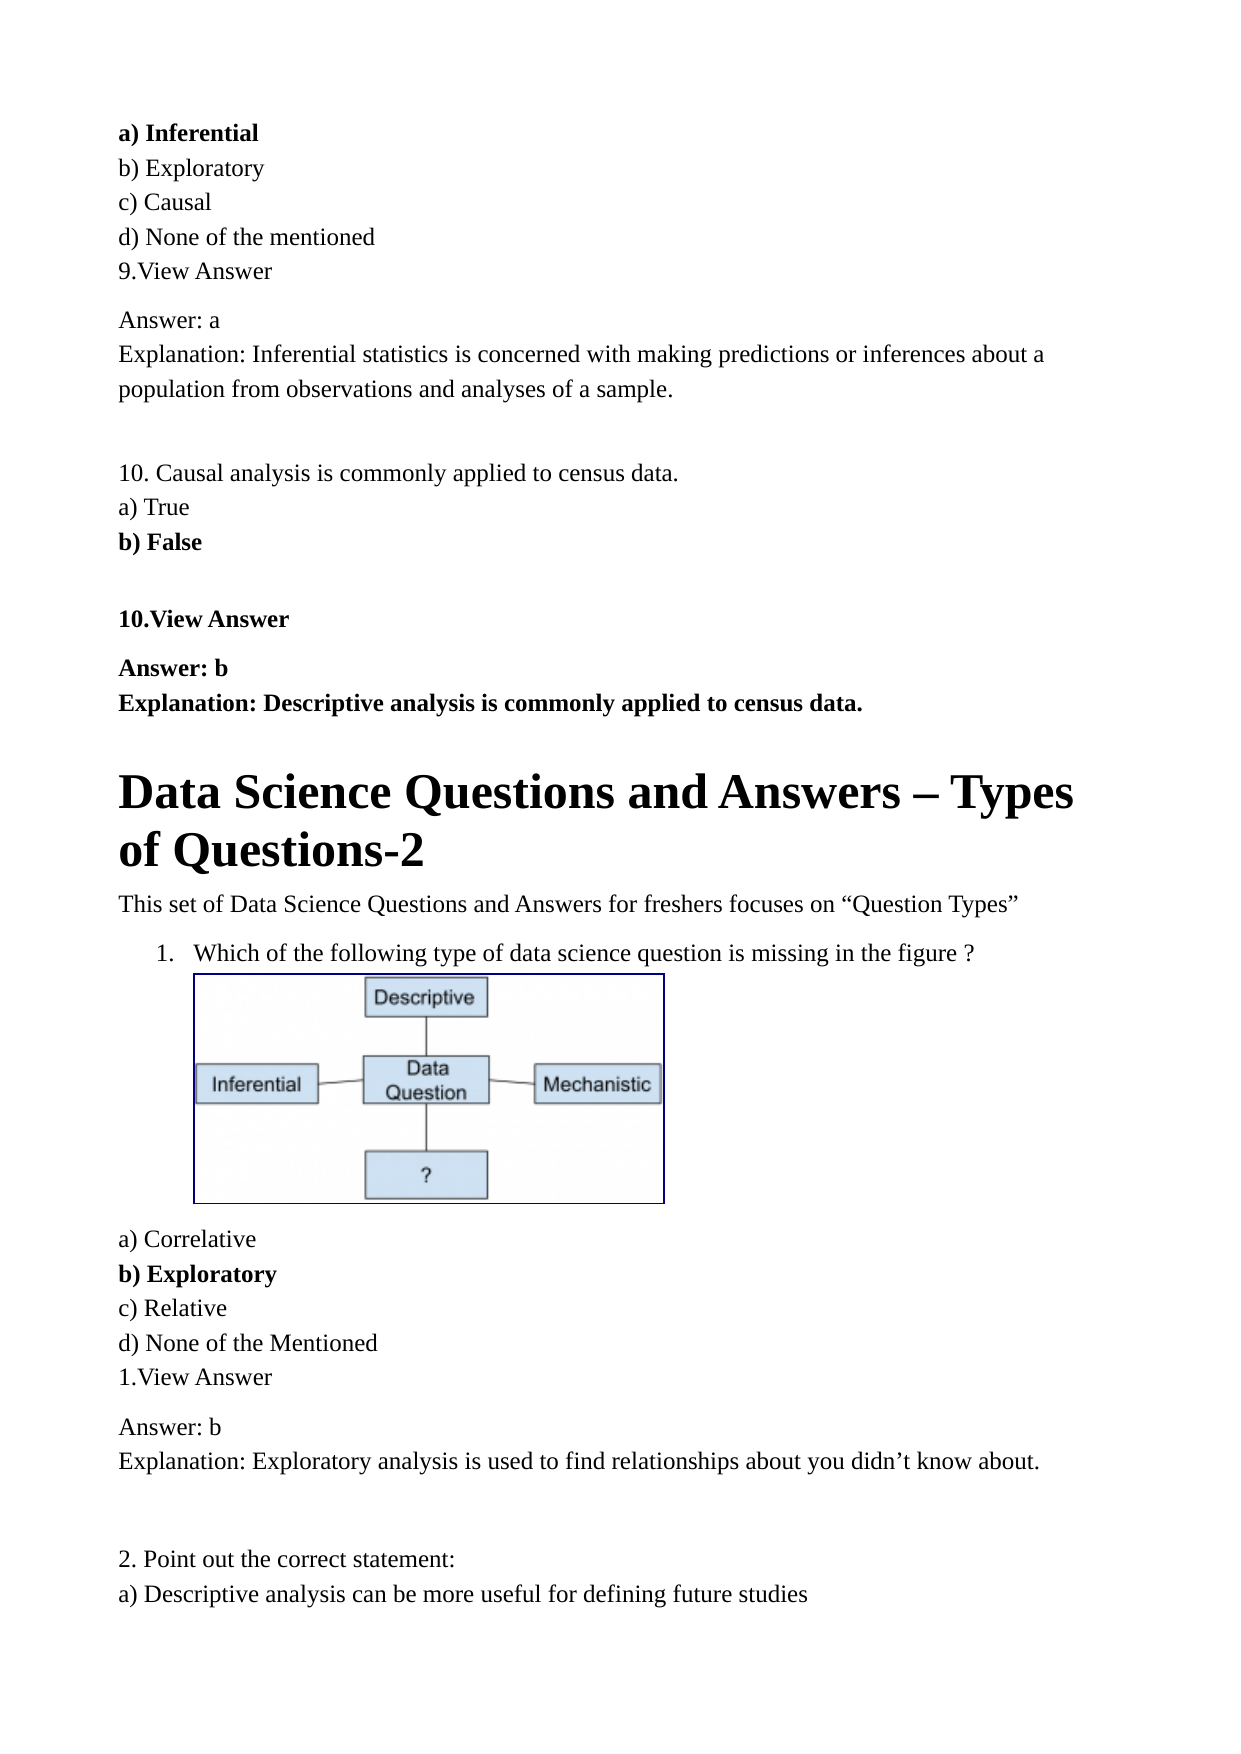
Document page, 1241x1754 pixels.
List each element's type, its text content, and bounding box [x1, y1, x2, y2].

text 2. Point out the correct statement: a) Descriptive analysis can be more useful for defining future studies [118, 1544, 1122, 1607]
text 10. Causal analysis is commonly applied to census data. a) True b) False [118, 423, 1122, 555]
text This set of Data Science Questions and Answers for freshers focuses on “Question Types” [118, 889, 1122, 918]
list Which of the following type of data science question is missing in the figure ? [156, 938, 1122, 1204]
text Answer: b Explanation: Exploratory analysis is used to find relationships about you didn’t know about. [118, 1412, 1122, 1475]
text 10.View Answer [118, 604, 1122, 633]
text Answer: b Explanation: Descriptive analysis is commonly applied to census data. [118, 653, 1122, 717]
text Answer: a Explanation: Inferential statistics is concerned with making predictions or inferences about a population from observations and analyses of a sample. [118, 305, 1122, 403]
text a) Correlative b) Exploratory c) Relative d) None of the Mentioned 1.View Answer [118, 1224, 1122, 1391]
subtitle Data Science Questions and Answers – Types of Questions-2 [118, 762, 1122, 877]
text a) Inferential b) Exploratory c) Causal d) None of the mentioned 9.View Answer [118, 118, 1122, 285]
